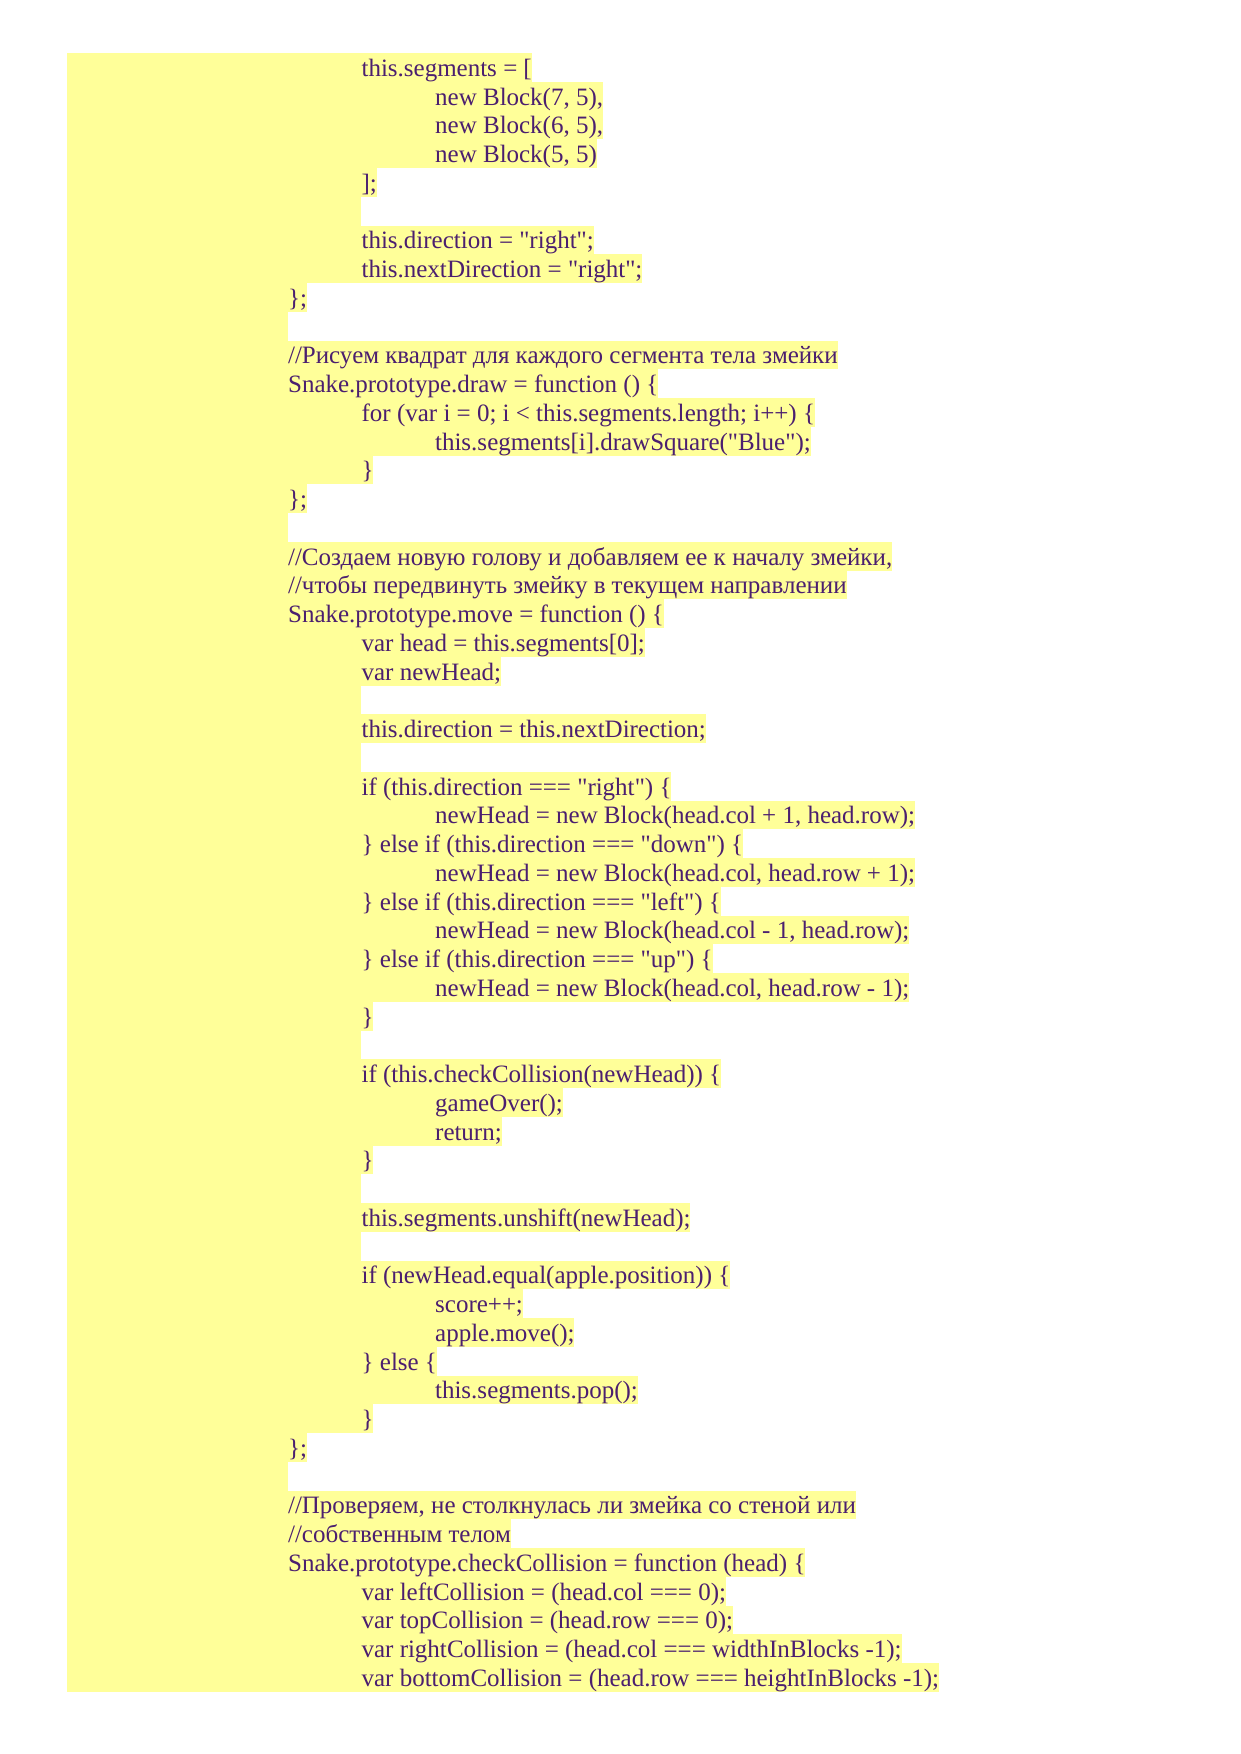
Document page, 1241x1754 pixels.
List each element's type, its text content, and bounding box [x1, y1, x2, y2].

text new Block(6, 5), [67, 111, 1183, 139]
text } [67, 1002, 1183, 1031]
text //собственным телом [67, 1519, 1183, 1548]
text }; [67, 283, 1183, 312]
text ]; [67, 168, 1183, 197]
text } else if (this.direction === "down") { [67, 829, 1183, 858]
text return; [67, 1117, 1183, 1146]
text newHead = new Block(head.col - 1, head.row); [67, 916, 1183, 944]
text }; [67, 1433, 1183, 1462]
text Snake.prototype.draw = function () { [67, 369, 1183, 398]
text apple.move(); [67, 1318, 1183, 1347]
text //Рисуем квадрат для каждого сегмента тела змейки [67, 341, 1183, 369]
text newHead = new Block(head.col, head.row + 1); [67, 858, 1183, 887]
text Snake.prototype.checkCollision = function (head) { [67, 1548, 1183, 1577]
text this.segments.pop(); [67, 1376, 1183, 1404]
text new Block(7, 5), [67, 82, 1183, 111]
text for (var i = 0; i < this.segments.length; i++) { [67, 398, 1183, 427]
text Snake.prototype.move = function () { [67, 599, 1183, 628]
text gameOver(); [67, 1088, 1183, 1117]
text var newHead; [67, 657, 1183, 686]
text if (this.direction === "right") { [67, 772, 1183, 801]
text this.direction = this.nextDirection; [67, 714, 1183, 743]
text //чтобы передвинуть змейку в текущем направлении [67, 571, 1183, 599]
text var leftCollision = (head.col === 0); [67, 1577, 1183, 1606]
text if (this.checkCollision(newHead)) { [67, 1059, 1183, 1088]
text this.nextDirection = "right"; [67, 254, 1183, 283]
text if (newHead.equal(apple.position)) { [67, 1261, 1183, 1289]
text newHead = new Block(head.col, head.row - 1); [67, 973, 1183, 1002]
text } [67, 1404, 1183, 1433]
text new Block(5, 5) [67, 139, 1183, 168]
text } else if (this.direction === "up") { [67, 944, 1183, 973]
text var head = this.segments[0]; [67, 628, 1183, 657]
text } else if (this.direction === "left") { [67, 887, 1183, 916]
text var bottomCollision = (head.row === heightInBlocks -1); [67, 1663, 1183, 1692]
text } else { [67, 1347, 1183, 1376]
text score++; [67, 1289, 1183, 1318]
text this.segments = [ [67, 53, 1183, 82]
text //Создаем новую голову и добавляем ее к началу змейки, [67, 542, 1183, 571]
text var topCollision = (head.row === 0); [67, 1606, 1183, 1634]
text }; [67, 484, 1183, 513]
text newHead = new Block(head.col + 1, head.row); [67, 801, 1183, 829]
text var rightCollision = (head.col === widthInBlocks -1); [67, 1634, 1183, 1663]
text //Проверяем, не столкнулась ли змейка со стеной или [67, 1491, 1183, 1519]
text this.segments[i].drawSquare("Blue"); [67, 427, 1183, 456]
text this.direction = "right"; [67, 226, 1183, 254]
text this.segments.unshift(newHead); [67, 1203, 1183, 1232]
text } [67, 456, 1183, 484]
text } [67, 1146, 1183, 1174]
